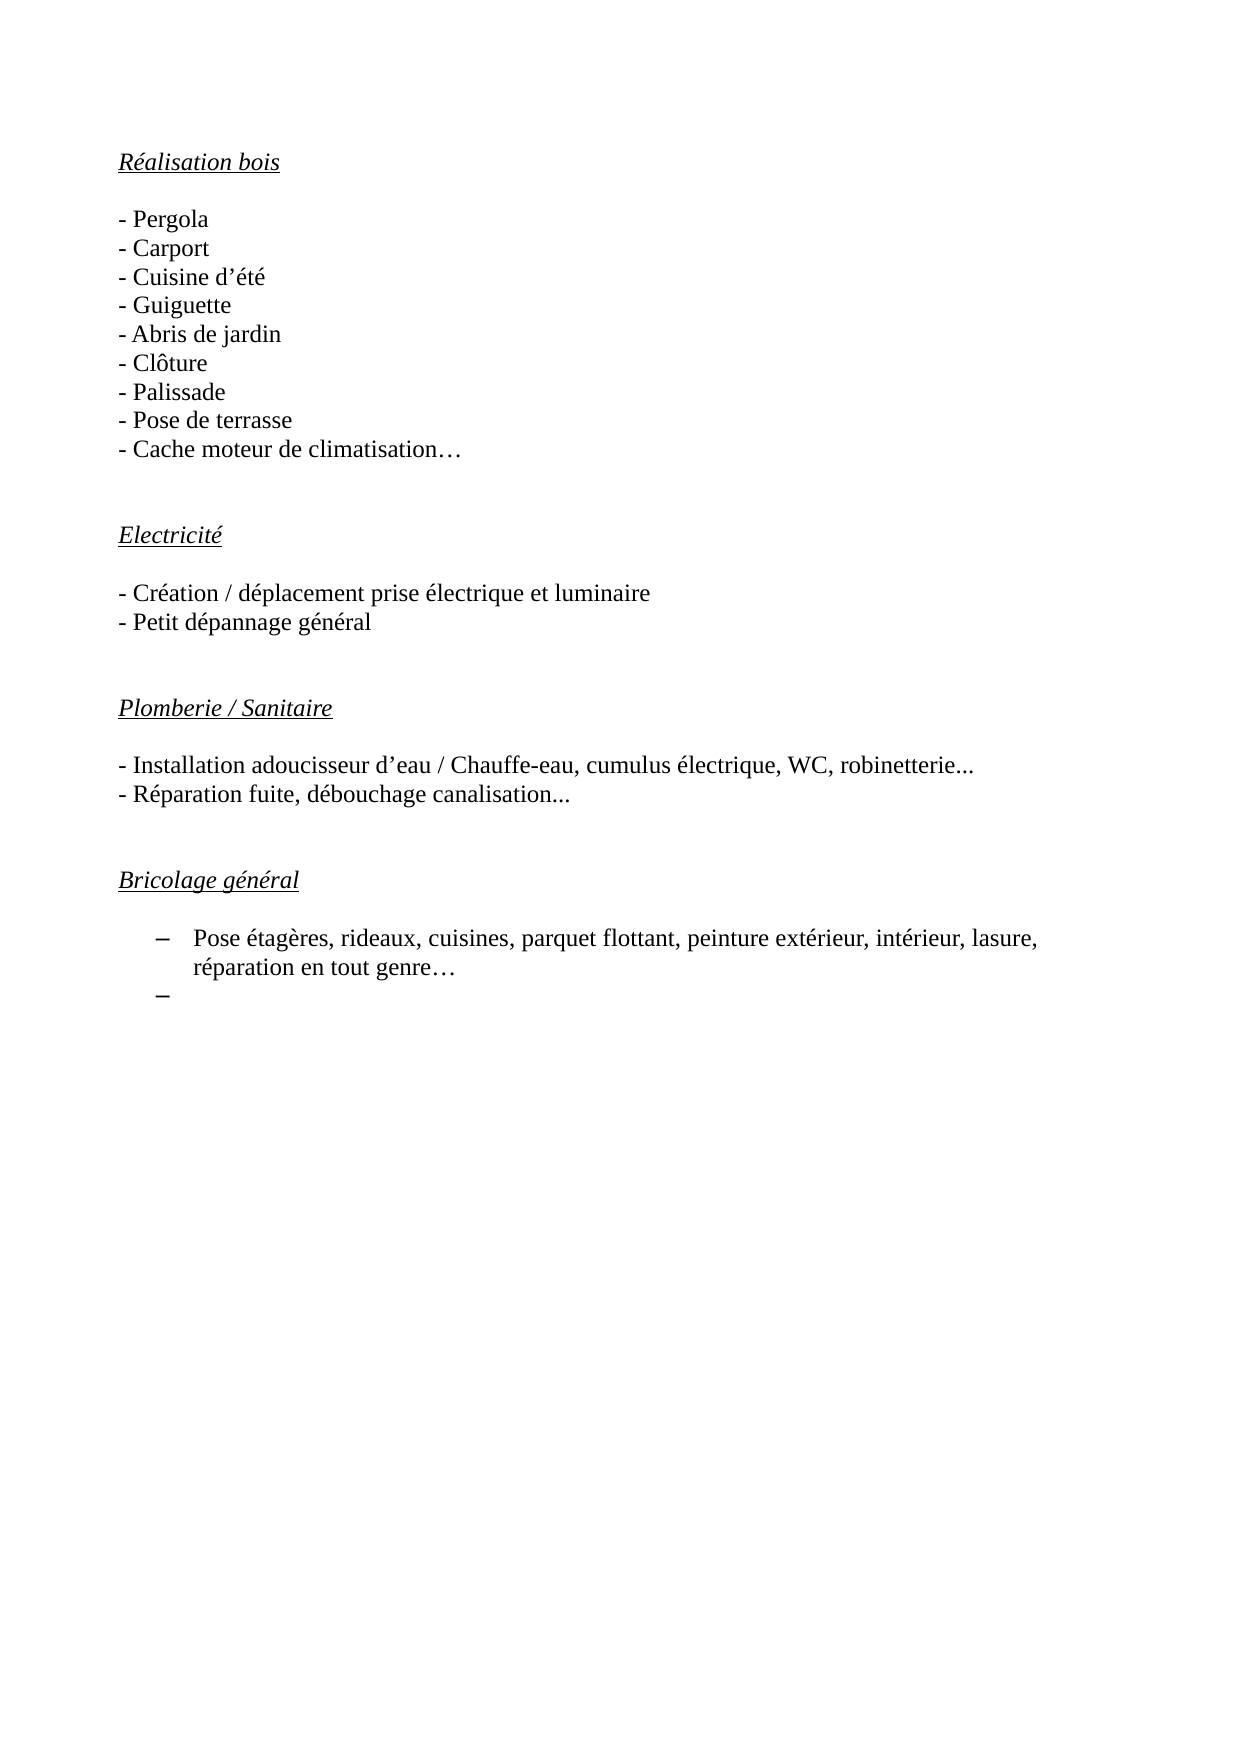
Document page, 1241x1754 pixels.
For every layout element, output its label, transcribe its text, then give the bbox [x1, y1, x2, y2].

text - Cache moteur de climatisation… [118, 434, 1122, 463]
list Pose étagères, rideaux, cuisines, parquet flottant, peinture extérieur, intérieur, lasure, réparation en tout genre… [156, 923, 1122, 981]
text - Clôture [118, 348, 1122, 377]
text - Petit dépannage général [118, 607, 1122, 636]
text - Palissade [118, 377, 1122, 406]
text - Abris de jardin [118, 319, 1122, 348]
text Electricité [118, 521, 1122, 549]
text - Réparation fuite, débouchage canalisation... [118, 779, 1122, 808]
text Plomberie / Sanitaire [118, 693, 1122, 722]
text - Cuisine d’été [118, 262, 1122, 291]
text - Pergola [118, 204, 1122, 233]
text - Pose de terrasse [118, 406, 1122, 434]
text - Carport [118, 233, 1122, 262]
text Bricolage général [118, 866, 1122, 894]
text - Création / déplacement prise électrique et luminaire [118, 578, 1122, 607]
text Réalisation bois [118, 147, 1122, 176]
text - Guiguette [118, 291, 1122, 319]
text - Installation adoucisseur d’eau / Chauffe-eau, cumulus électrique, WC, robinetterie... [118, 751, 1122, 779]
